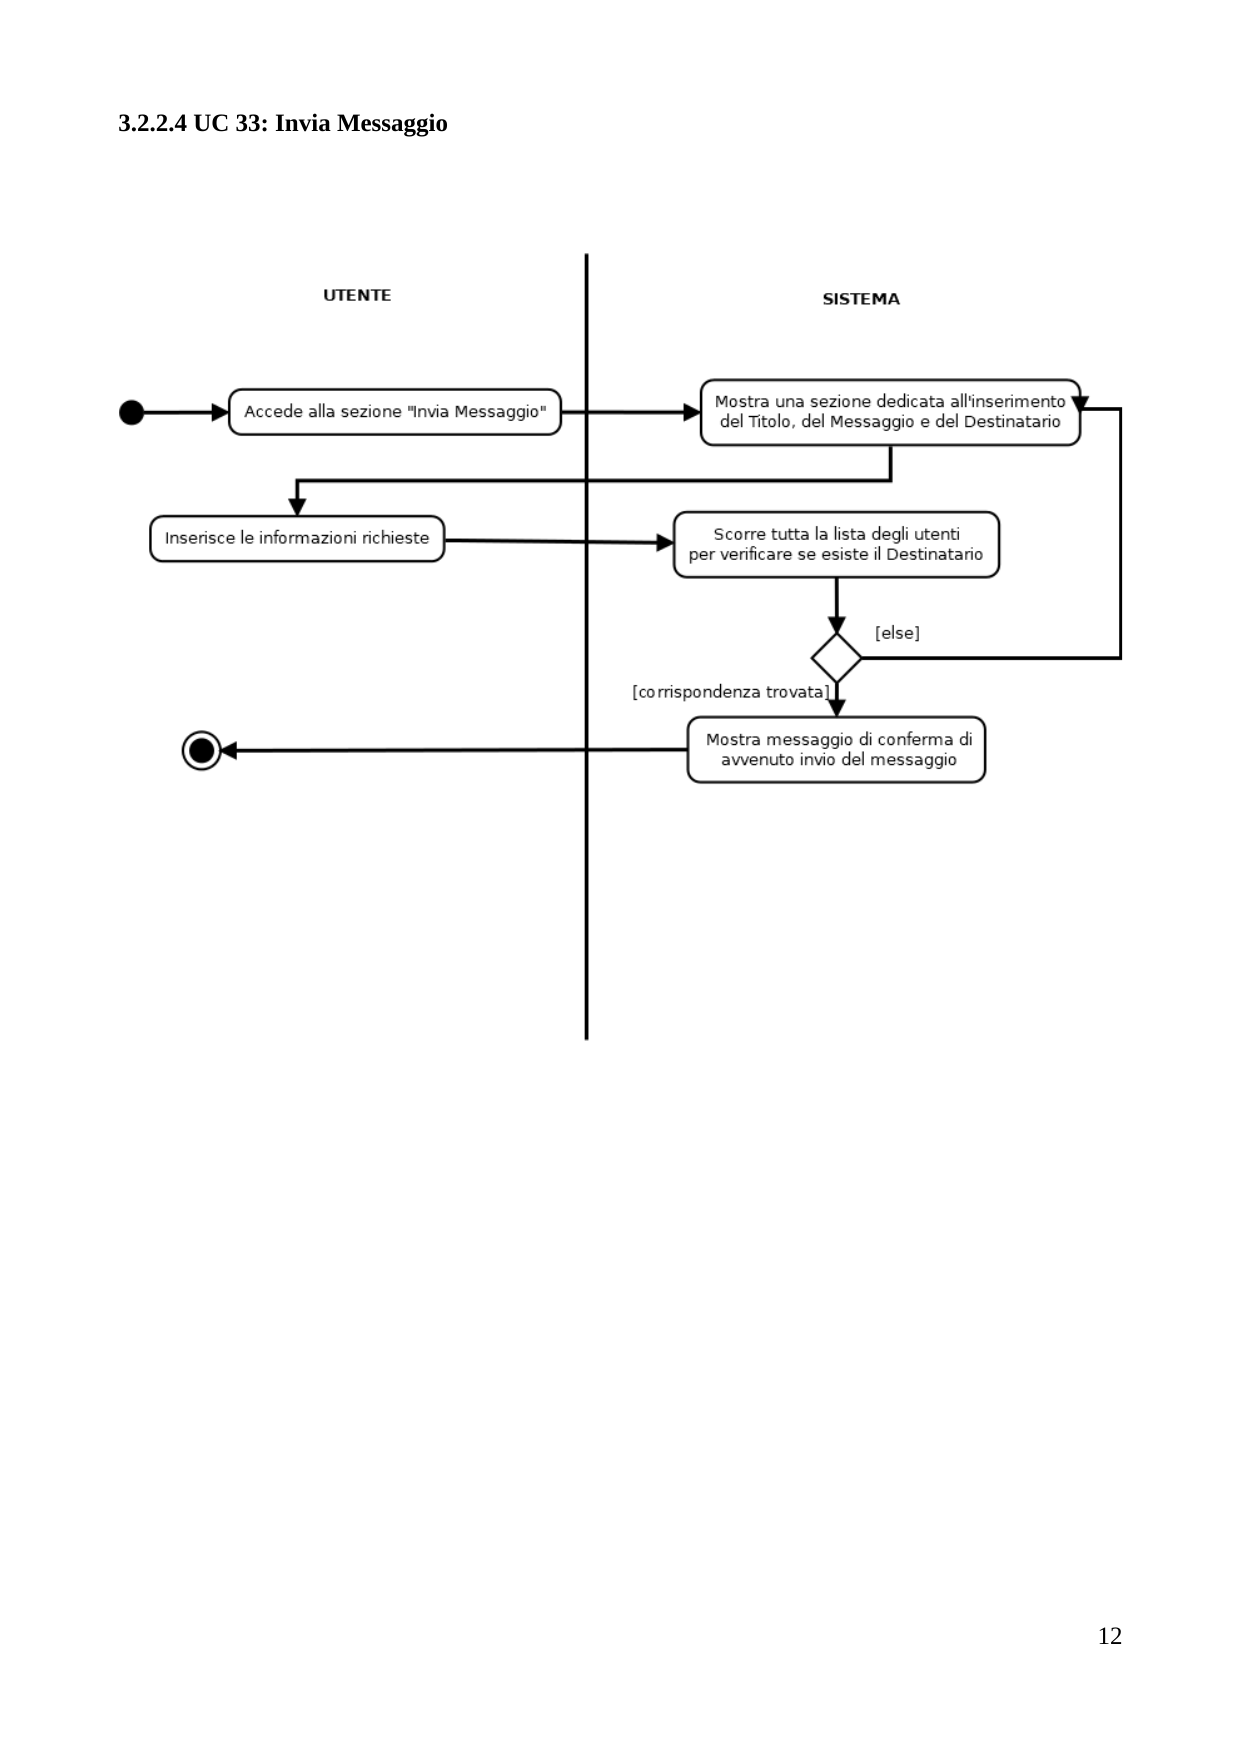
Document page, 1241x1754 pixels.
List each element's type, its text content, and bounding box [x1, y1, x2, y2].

picture [118, 252, 1123, 1042]
subtitle 3.2.2.4 UC 33: Invia Messaggio [118, 108, 1122, 137]
